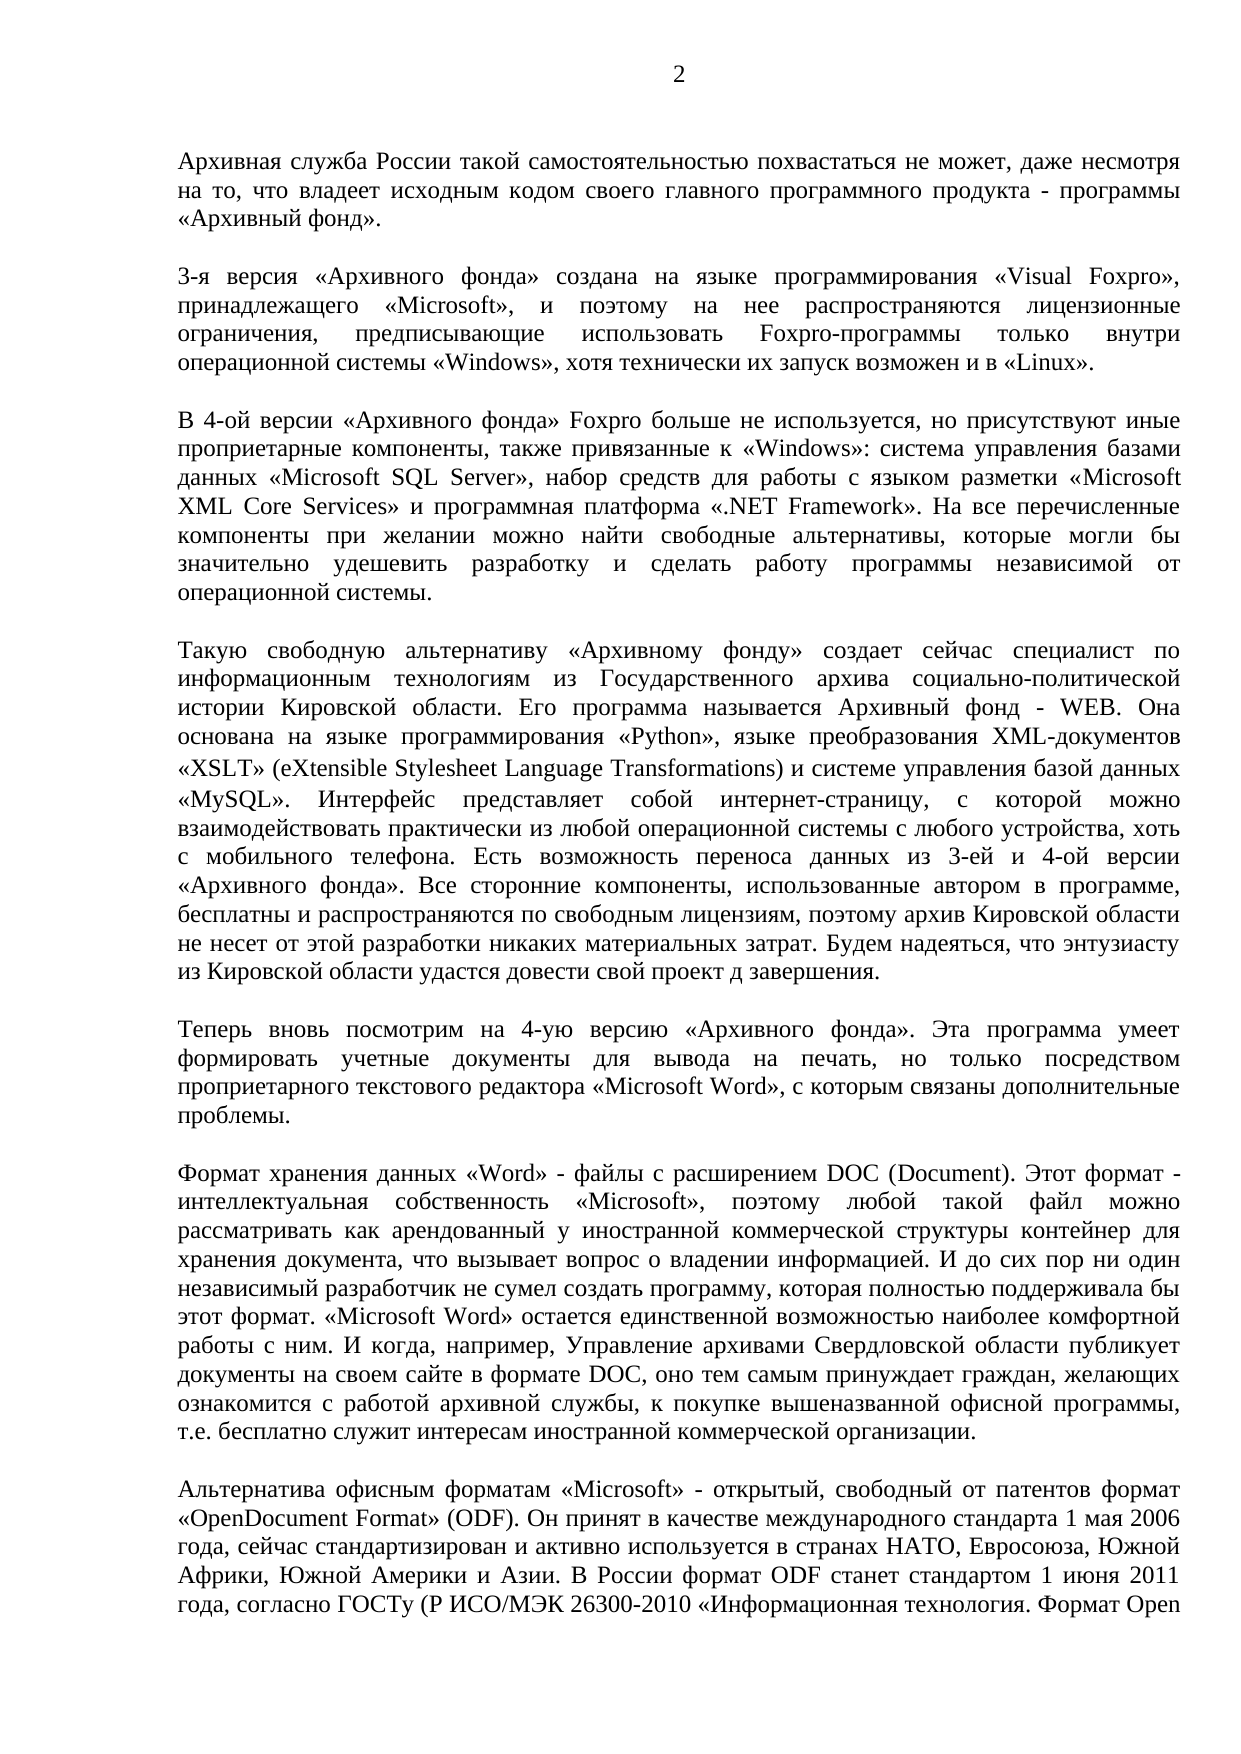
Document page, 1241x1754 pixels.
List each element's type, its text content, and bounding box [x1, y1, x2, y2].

text Такую свободную альтернативу «Архивному фонду» создает сейчас специалист по информационным технологиям из Государственного архива социально-политической истории Кировской области. Его программа называется Архивный фонд - WEB. Она основана на языке программирования «Python», языке преобразования XML-документов «﻿XSLT» (eXtensible Stylesheet Language Transformations) и системе управления базой данных «MySQL». Интерфейс представляет собой интернет-страницу, с которой можно взаимодействовать практически из любой операционной системы с любого устройства, хоть с мобильного телефона. Есть возможность переноса данных из 3-ей и 4-ой версии «Архивного фонда». Все сторонние компоненты, использованные автором в программе, бесплатны и распространяются по свободным лицензиям, поэтому архив Кировской области не несет от этой разработки никаких материальных затрат. Будем надеяться, что энтузиасту из Кировской области удастся довести свой проект д завершения. [177, 635, 1181, 985]
text В 4-ой версии «Архивного фонда» Foxpro больше не используется, но присутствуют иные проприетарные компоненты, также привязанные к «Windows»: система управления базами данных «Microsoft SQL Server», набор средств для работы с языком разметки «Microsoft XML Core Services» и программная платформа «.NET Framework». На все перечисленные компоненты при желании можно найти свободные альтернативы, которые могли бы значительно удешевить разработку и сделать работу программы независимой от операционной системы. [177, 405, 1181, 606]
text 3-я версия «Архивного фонда» создана на языке программирования «Visual Foxpro», принадлежащего «Microsoft», и поэтому на нее распространяются лицензионные ограничения, предписывающие использовать Foxpro-программы только внутри операционной системы «Windows», хотя технически их запуск возможен и в «Linux». [177, 261, 1181, 376]
text Теперь вновь посмотрим на 4-ую версию «Архивного фонда». Эта программа умеет формировать учетные документы для вывода на печать, но только посредством проприетарного текстового редактора «Microsoft Word», с которым связаны дополнительные проблемы. [177, 1014, 1181, 1129]
text Формат хранения данных «Word» - файлы с расширением DOC (Document). Этот формат - интеллектуальная собственность «Microsoft», поэтому любой такой файл можно рассматривать как арендованный у иностранной коммерческой структуры контейнер для хранения документа, что вызывает вопрос о владении информацией. И до сих пор ни один независимый разработчик не сумел создать программу, которая полностью поддерживала бы этот формат. «Microsoft Word» остается единственной возможностью наиболее комфортной работы с ним. И когда, например, Управление архивами Свердловской области публикует документы на своем сайте в формате DOC, оно тем самым принуждает граждан, желающих ознакомится с работой архивной службы, к покупке вышеназванной офисной программы, т.е. бесплатно служит интересам иностранной коммерческой организации. [177, 1158, 1181, 1445]
text Альтернатива офисным форматам «Microsoft» - открытый, свободный от патентов формат «OpenDocument Format» (ODF). Он принят в качестве международного стандарта 1 мая 2006 года, сейчас стандартизирован и активно используется в странах НАТО, Евросоюза, Южной Африки, Южной Америки и Азии. В России формат ODF станет стандартом 1 июня 2011 года, согласно ГОСТу (Р ИСО/МЭК 26300-2010 «Информационная технология. Формат Open [177, 1474, 1181, 1618]
text Архивная служба России такой самостоятельностью похвастаться не может, даже несмотря на то, что владеет исходным кодом своего главного программного продукта - программы «Архивный фонд». [177, 146, 1181, 232]
